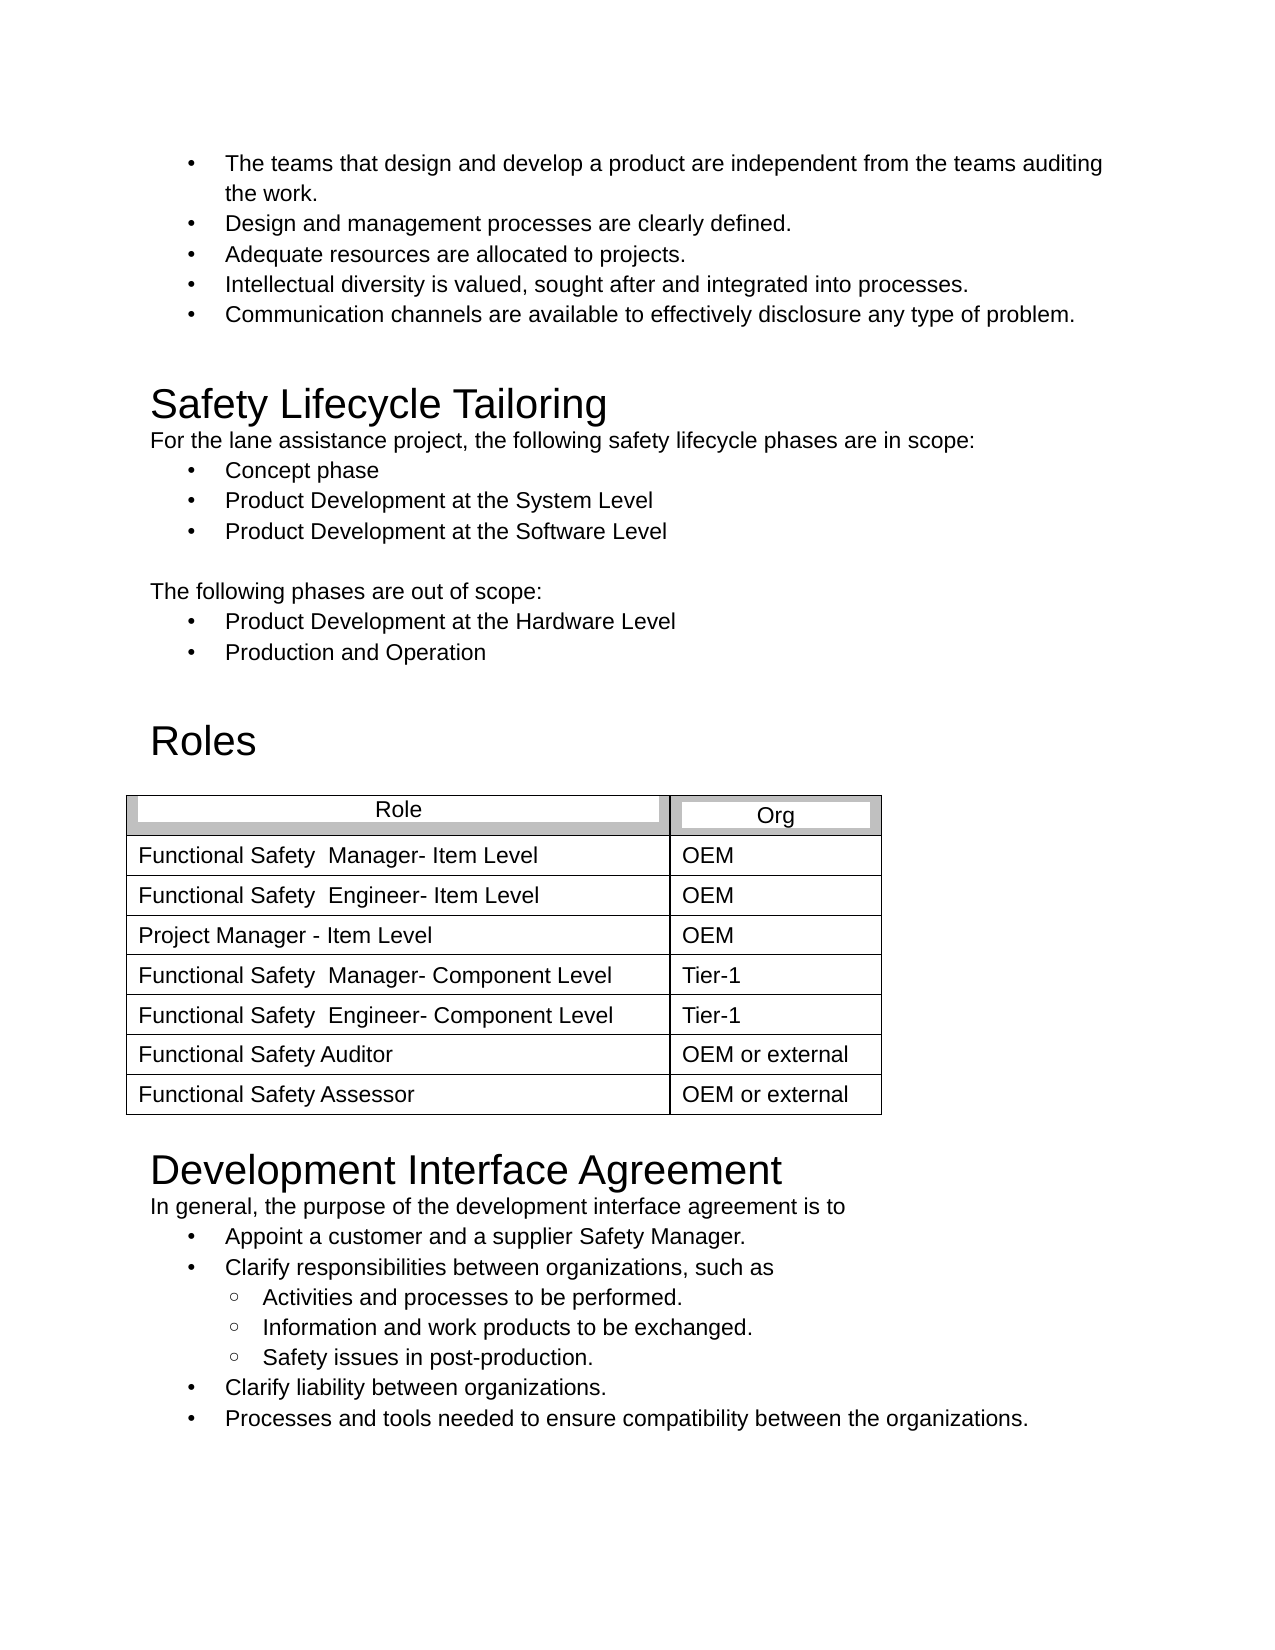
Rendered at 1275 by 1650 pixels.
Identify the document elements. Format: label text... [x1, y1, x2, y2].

list Design and management processes are clearly defined. [187, 210, 1125, 237]
table_cell Tier-1 [671, 955, 881, 994]
subtitle Roles [150, 717, 1125, 764]
list Activities and processes to be performed. [225, 1284, 1125, 1310]
table_header Role [127, 796, 669, 835]
text The following phases are out of scope: [150, 578, 1125, 604]
list Processes and tools needed to ensure compatibility between the organizations. [187, 1404, 1125, 1431]
list Concept phase [187, 457, 1125, 484]
subtitle Development Interface Agreement [150, 1145, 1125, 1193]
list The teams that design and develop a product are independent from the teams auditing the work. [187, 150, 1125, 207]
table_header Org [671, 796, 881, 835]
list Product Development at the System Level [187, 487, 1125, 514]
list Information and work products to be exchanged. [225, 1314, 1125, 1340]
table_cell OEM or external [671, 1035, 881, 1074]
list Product Development at the Software Level [187, 518, 1125, 544]
table_cell OEM [671, 876, 881, 914]
table_cell Functional Safety Manager- Item Level [127, 836, 669, 874]
list Communication channels are available to effectively disclosure any type of problem. [187, 301, 1125, 327]
text For the lane assistance project, the following safety lifecycle phases are in scope: [150, 427, 1125, 453]
table_cell OEM [671, 916, 881, 954]
list Product Development at the Hardware Level [187, 608, 1125, 635]
table_cell Functional Safety Engineer- Component Level [127, 995, 669, 1034]
table_cell OEM [671, 836, 881, 874]
list Safety issues in post-production. [225, 1344, 1125, 1371]
table_cell OEM or external [671, 1075, 881, 1114]
list Clarify responsibilities between organizations, such as [187, 1253, 1125, 1280]
table_cell Project Manager - Item Level [127, 916, 669, 954]
table_cell Functional Safety Engineer- Item Level [127, 876, 669, 914]
list Clarify liability between organizations. [187, 1374, 1125, 1401]
list Adequate resources are allocated to projects. [187, 241, 1125, 267]
list Production and Operation [187, 638, 1125, 665]
text In general, the purpose of the development interface agreement is to [150, 1193, 1125, 1219]
list Intellectual diversity is valued, sought after and integrated into processes. [187, 271, 1125, 297]
table_cell Functional Safety Auditor [127, 1035, 669, 1074]
list Appoint a customer and a supplier Safety Manager. [187, 1223, 1125, 1250]
table_cell Tier-1 [671, 995, 881, 1034]
table_cell Functional Safety Manager- Component Level [127, 955, 669, 994]
subtitle Safety Lifecycle Tailoring [150, 379, 1125, 427]
table_cell Functional Safety Assessor [127, 1075, 669, 1114]
